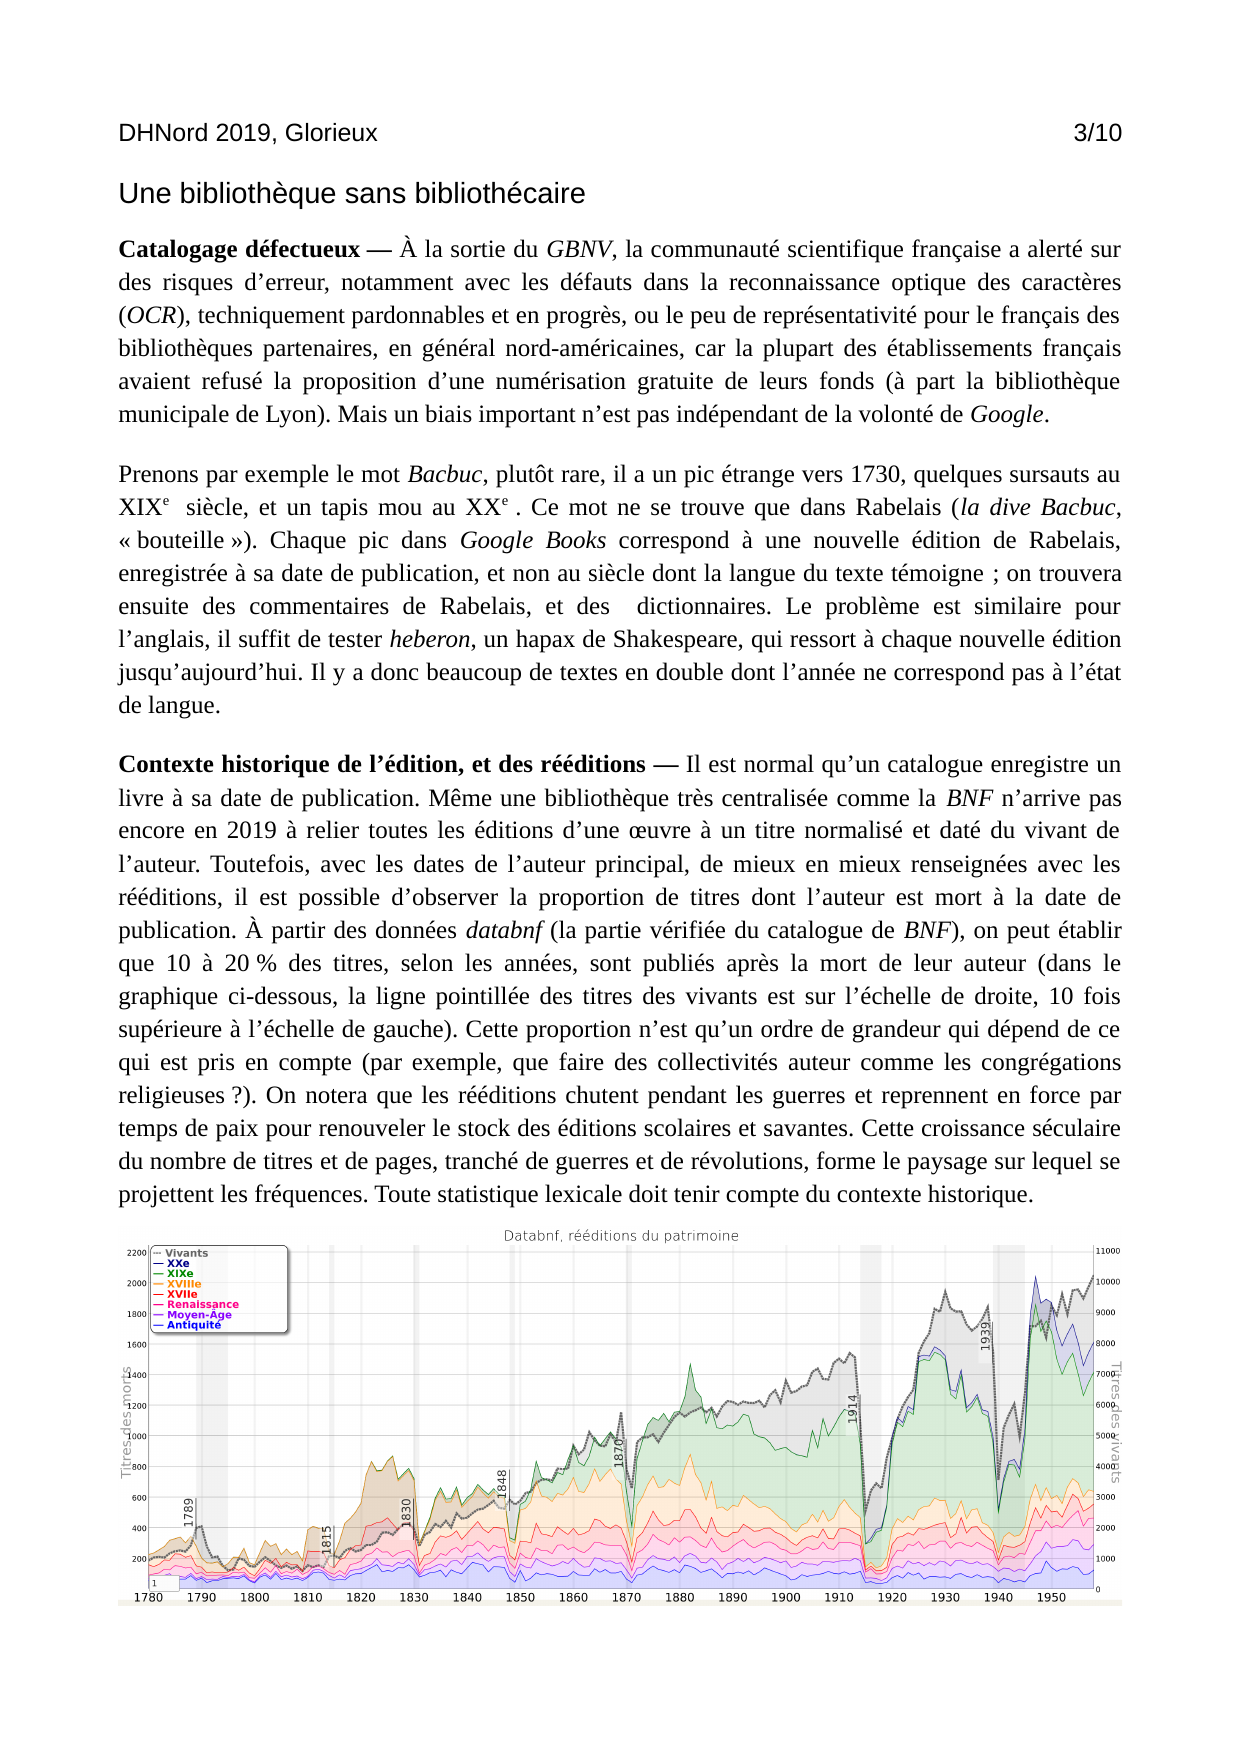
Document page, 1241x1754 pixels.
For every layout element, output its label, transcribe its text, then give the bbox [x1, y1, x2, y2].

text Catalogage défectueux — À la sortie du GBNV, la communauté scientifique française a alerté sur des risques d’erreur, notamment avec les défauts dans la reconnaissance optique des caractères (OCR), techniquement pardonnables et en progrès, ou le peu de représentativité pour le français des bibliothèques partenaires, en général nord-américaines, car la plupart des établissements français avaient refusé la proposition d’une numérisation gratuite de leurs fonds (à part la bibliothèque municipale de Lyon). Mais un biais important n’est pas indépendant de la volonté de Google. [118, 234, 1122, 428]
text Prenons par exemple le mot Bacbuc, plutôt rare, il a un pic étrange vers 1730, quelques sursauts au XIXe siècle, et un tapis mou au XXe . Ce mot ne se trouve que dans Rabelais (la dive Bacbuc, « bouteille »). Chaque pic dans Google Books correspond à une nouvelle édition de Rabelais, enregistrée à sa date de publication, et non au siècle dont la langue du texte témoigne ; on trouvera ensuite des commentaires de Rabelais, et des dictionnaires. Le problème est similaire pour l’anglais, il suffit de tester heberon, un hapax de Shakespeare, qui ressort à chaque nouvelle édition jusqu’aujourd’hui. Il y a donc beaucoup de textes en double dont l’année ne correspond pas à l’état de langue. [118, 459, 1122, 719]
subtitle Une bibliothèque sans bibliothécaire [118, 176, 1122, 210]
picture [118, 1226, 1123, 1606]
text Contexte historique de l’édition, et des rééditions — Il est normal qu’un catalogue enregistre un livre à sa date de publication. Même une bibliothèque très centralisée comme la BNF n’arrive pas encore en 2019 à relier toutes les éditions d’une œuvre à un titre normalisé et daté du vivant de l’auteur. Toutefois, avec les dates de l’auteur principal, de mieux en mieux renseignées avec les rééditions, il est possible d’observer la proportion de titres dont l’auteur est mort à la date de publication. À partir des données databnf (la partie vérifiée du catalogue de BNF), on peut établir que 10 à 20 % des titres, selon les années, sont publiés après la mort de leur auteur (dans le graphique ci-dessous, la ligne pointillée des titres des vivants est sur l’échelle de droite, 10 fois supérieure à l’échelle de gauche). Cette proportion n’est qu’un ordre de grandeur qui dépend de ce qui est pris en compte (par exemple, que faire des collectivités auteur comme les congrégations religieuses ?). On notera que les rééditions chutent pendant les guerres et reprennent en force par temps de paix pour renouveler le stock des éditions scolaires et savantes. Cette croissance séculaire du nombre de titres et de pages, tranché de guerres et de révolutions, forme le paysage sur lequel se projettent les fréquences. Toute statistique lexicale doit tenir compte du contexte historique. [118, 749, 1122, 1208]
